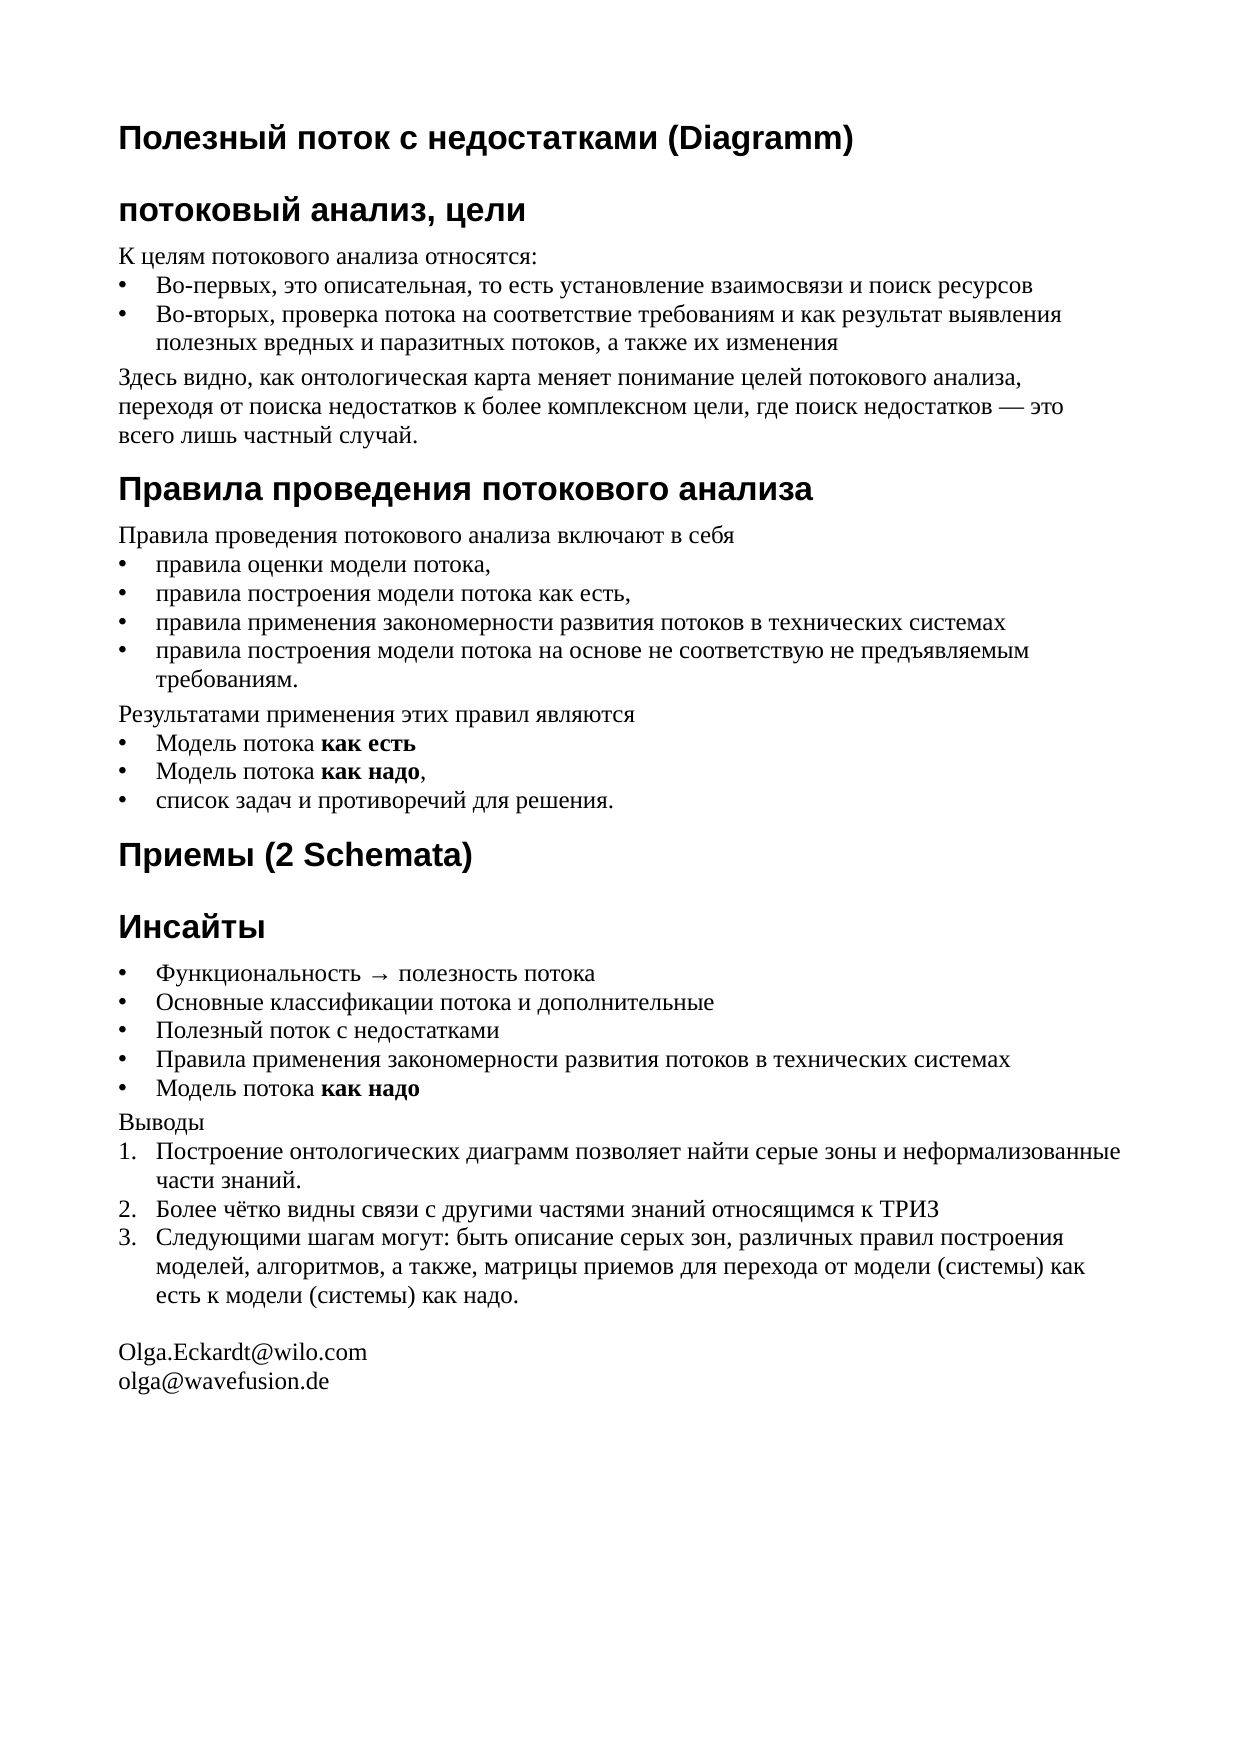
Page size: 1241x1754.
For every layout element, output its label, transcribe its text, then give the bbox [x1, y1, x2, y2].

list Модель потока как есть [118, 728, 1122, 756]
list правила оценки модели потока, [118, 549, 1122, 578]
subtitle Полезный поток с недостатками (Diagramm) [118, 118, 1122, 157]
list Во-первых, это описательная, то есть установление взаимосвязи и поиск ресурсов [118, 270, 1122, 299]
list Основные классификации потока и дополнительные [118, 987, 1122, 1015]
list Правила применения закономерности развития потоков в технических системах [118, 1044, 1122, 1073]
list правила применения закономерности развития потоков в технических системах [118, 607, 1122, 635]
list список задач и противоречий для решения. [118, 785, 1122, 814]
list Полезный поток с недостатками [118, 1015, 1122, 1044]
text Здесь видно, как онтологическая карта меняет понимание целей потокового анализа, переходя от поиска недостатков к более комплексном цели, где поиск недостатков — это всего лишь частный случай. [118, 362, 1122, 448]
text Olga.Eckardt@wilo.com [118, 1337, 1122, 1366]
subtitle Инсайты [118, 907, 1122, 945]
text olga@wavefusion.de [118, 1366, 1122, 1395]
list Более чётко видны связи с другими частями знаний относящимся к ТРИЗ [118, 1194, 1122, 1222]
list Модель потока как надо [118, 1073, 1122, 1102]
text Результатами применения этих правил являются [118, 699, 1122, 728]
list Следующими шагам могут: быть описание серых зон, различных правил построения моделей, алгоритмов, а также, матрицы приемов для перехода от модели (системы) как есть к модели (системы) как надо. [118, 1222, 1122, 1309]
text Правила проведения потокового анализа включают в себя [118, 520, 1122, 549]
text Выводы [118, 1107, 1122, 1136]
list Функциональность → полезность потока [118, 958, 1122, 987]
list Модель потока как надо, [118, 756, 1122, 785]
list Построение онтологических диаграмм позволяет найти серые зоны и неформализованные части знаний. [118, 1136, 1122, 1194]
list Во-вторых, проверка потока на соответствие требованиям и как результат выявления полезных вредных и паразитных потоков, а также их изменения [118, 299, 1122, 356]
text К целям потокового анализа относятся: [118, 241, 1122, 270]
subtitle потоковый анализ, цели [118, 190, 1122, 229]
subtitle Приемы (2 Schemata) [118, 835, 1122, 873]
list правила построения модели потока на основе не соответствую не предъявляемым требованиям. [118, 635, 1122, 693]
list правила построения модели потока как есть, [118, 578, 1122, 607]
subtitle Правила проведения потокового анализа [118, 469, 1122, 508]
